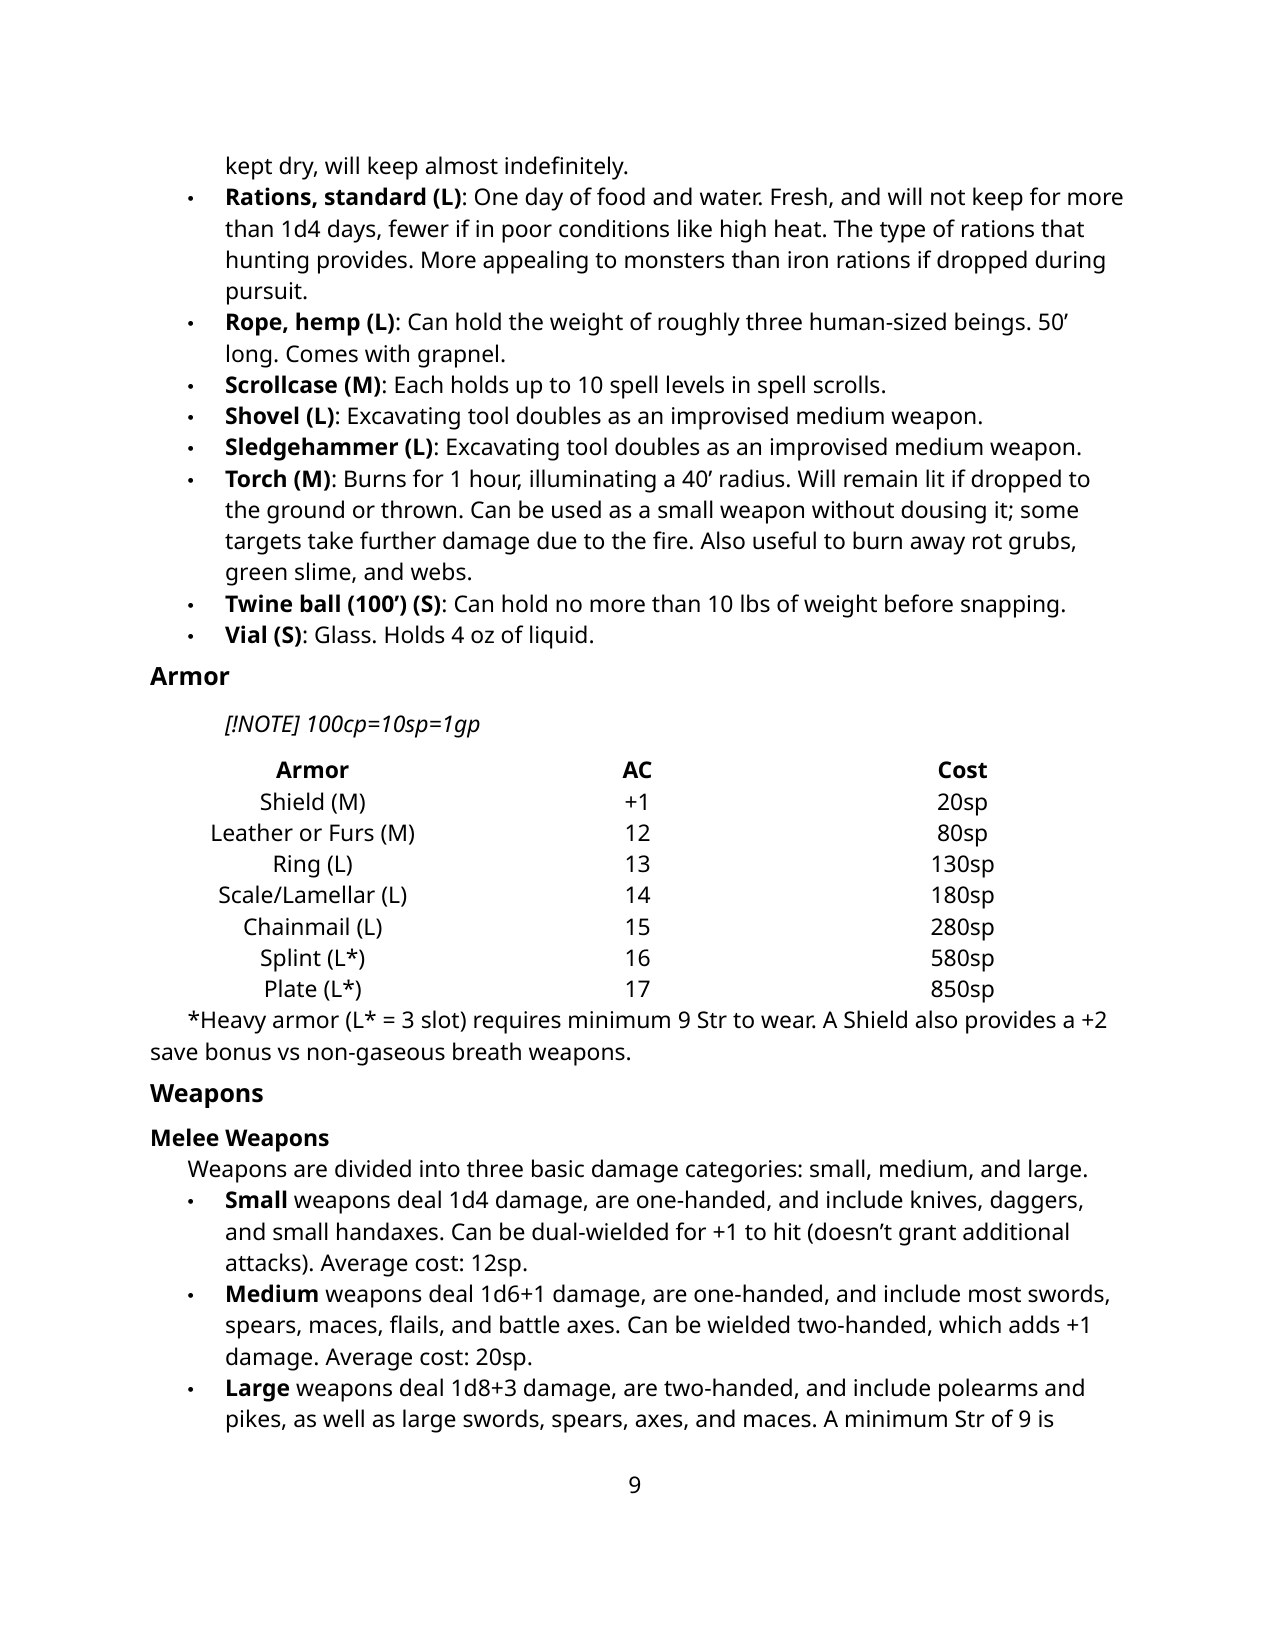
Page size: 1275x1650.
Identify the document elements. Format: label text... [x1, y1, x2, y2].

table_cell 280sp [800, 911, 1125, 942]
table_cell Scale/Lamellar (L) [150, 879, 475, 911]
table_cell 80sp [800, 817, 1125, 848]
list Large weapons deal 1d8+3 damage, are two-handed, and include polearms and pikes, as well as large swords, spears, axes, and maces. A minimum Str of 9 is [187, 1372, 1125, 1434]
table_cell Chainmail (L) [150, 911, 475, 942]
table_cell Splint (L*) [150, 942, 475, 973]
table_cell Shield (M) [150, 786, 475, 817]
list Scrollcase (M): Each holds up to 10 spell levels in spell scrolls. [187, 369, 1125, 400]
list Twine ball (100’) (S): Can hold no more than 10 lbs of weight before snapping. [187, 587, 1125, 619]
table_cell Plate (L*) [150, 973, 475, 1004]
list kept dry, will keep almost indefinitely. [187, 150, 1125, 181]
table_cell 12 [475, 817, 800, 848]
table_header Cost [800, 754, 1125, 786]
subtitle Melee Weapons [150, 1122, 1125, 1153]
table_header Armor [150, 754, 475, 786]
list Rations, standard (L): One day of food and water. Fresh, and will not keep for more than 1d4 days, fewer if in poor conditions like high heat. The type of rations that hunting provides. More appealing to monsters than iron rations if dropped during pursuit. [187, 181, 1125, 306]
table_cell 16 [475, 942, 800, 973]
text *Heavy armor (L* = 3 slot) requires minimum 9 Str to wear. A Shield also provides a +2 save bonus vs non-gaseous breath weapons. [150, 1004, 1125, 1067]
subtitle Weapons [150, 1076, 1125, 1110]
text [!NOTE] 100cp=10sp=1gp [225, 708, 1125, 739]
table_cell 20sp [800, 786, 1125, 817]
list Small weapons deal 1d4 damage, are one-handed, and include knives, daggers, and small handaxes. Can be dual-wielded for +1 to hit (doesn’t grant additional attacks). Average cost: 12sp. [187, 1184, 1125, 1278]
table_header AC [475, 754, 800, 786]
table_cell 180sp [800, 879, 1125, 911]
list Rope, hemp (L): Can hold the weight of roughly three human-sized beings. 50’ long. Comes with grapnel. [187, 306, 1125, 369]
list Torch (M): Burns for 1 hour, illuminating a 40’ radius. Will remain lit if dropped to the ground or thrown. Can be used as a small weapon without dousing it; some targets take further damage due to the fire. Also useful to burn away rot grubs, green slime, and webs. [187, 462, 1125, 587]
table_cell 15 [475, 911, 800, 942]
table_cell 850sp [800, 973, 1125, 1004]
table_cell +1 [475, 786, 800, 817]
table_cell Ring (L) [150, 848, 475, 879]
list Vial (S): Glass. Holds 4 oz of liquid. [187, 619, 1125, 650]
table_cell 17 [475, 973, 800, 1004]
table_cell 130sp [800, 848, 1125, 879]
list Medium weapons deal 1d6+1 damage, are one-handed, and include most swords, spears, maces, flails, and battle axes. Can be wielded two-handed, which adds +1 damage. Average cost: 20sp. [187, 1278, 1125, 1372]
subtitle Armor [150, 659, 1125, 693]
table_cell 13 [475, 848, 800, 879]
table_cell 14 [475, 879, 800, 911]
list Shovel (L): Excavating tool doubles as an improvised medium weapon. [187, 400, 1125, 431]
table_cell 580sp [800, 942, 1125, 973]
text Weapons are divided into three basic damage categories: small, medium, and large. [150, 1153, 1125, 1184]
list Sledgehammer (L): Excavating tool doubles as an improvised medium weapon. [187, 431, 1125, 462]
table_cell Leather or Furs (M) [150, 817, 475, 848]
